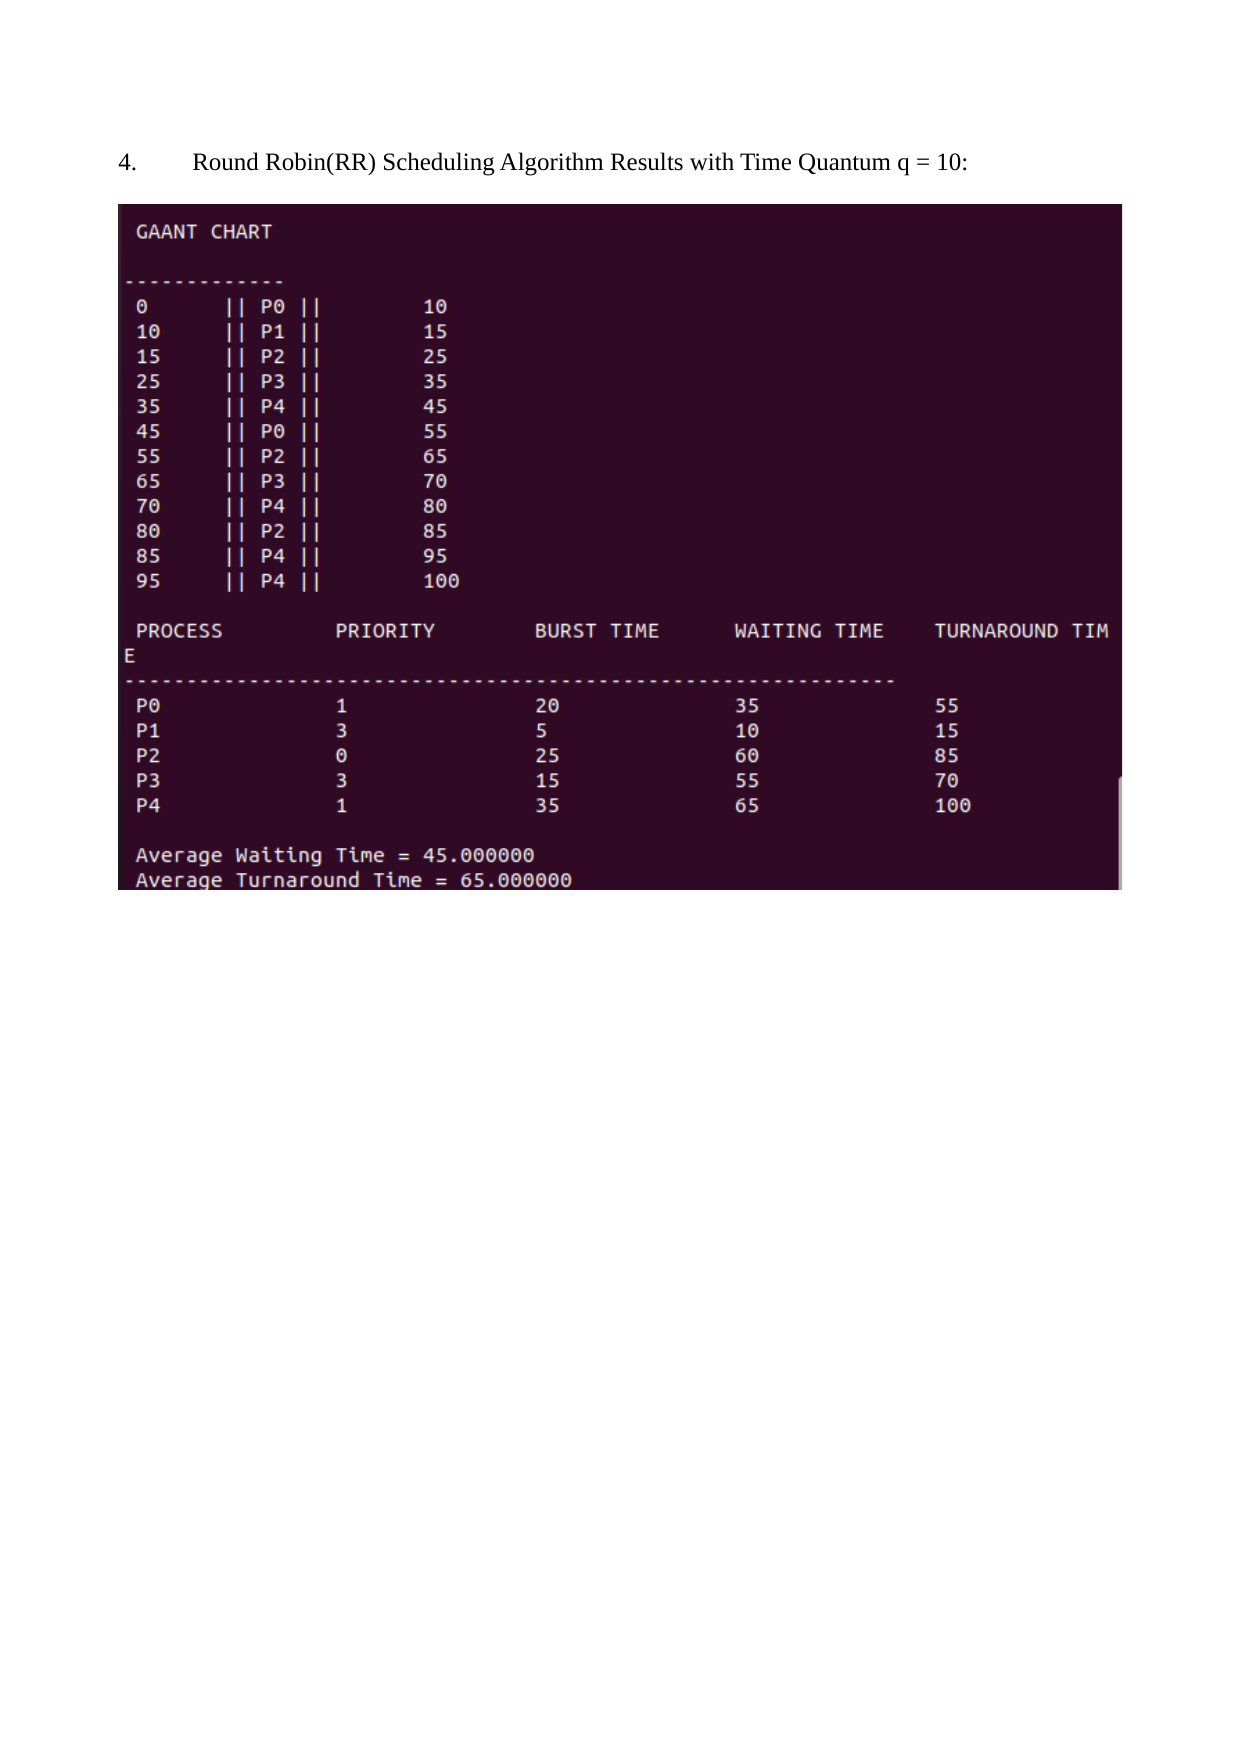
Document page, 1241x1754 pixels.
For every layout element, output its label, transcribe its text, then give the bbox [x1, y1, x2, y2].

text 4. Round Robin(RR) Scheduling Algorithm Results with Time Quantum q = 10: [118, 147, 1122, 176]
picture [118, 204, 1123, 890]
